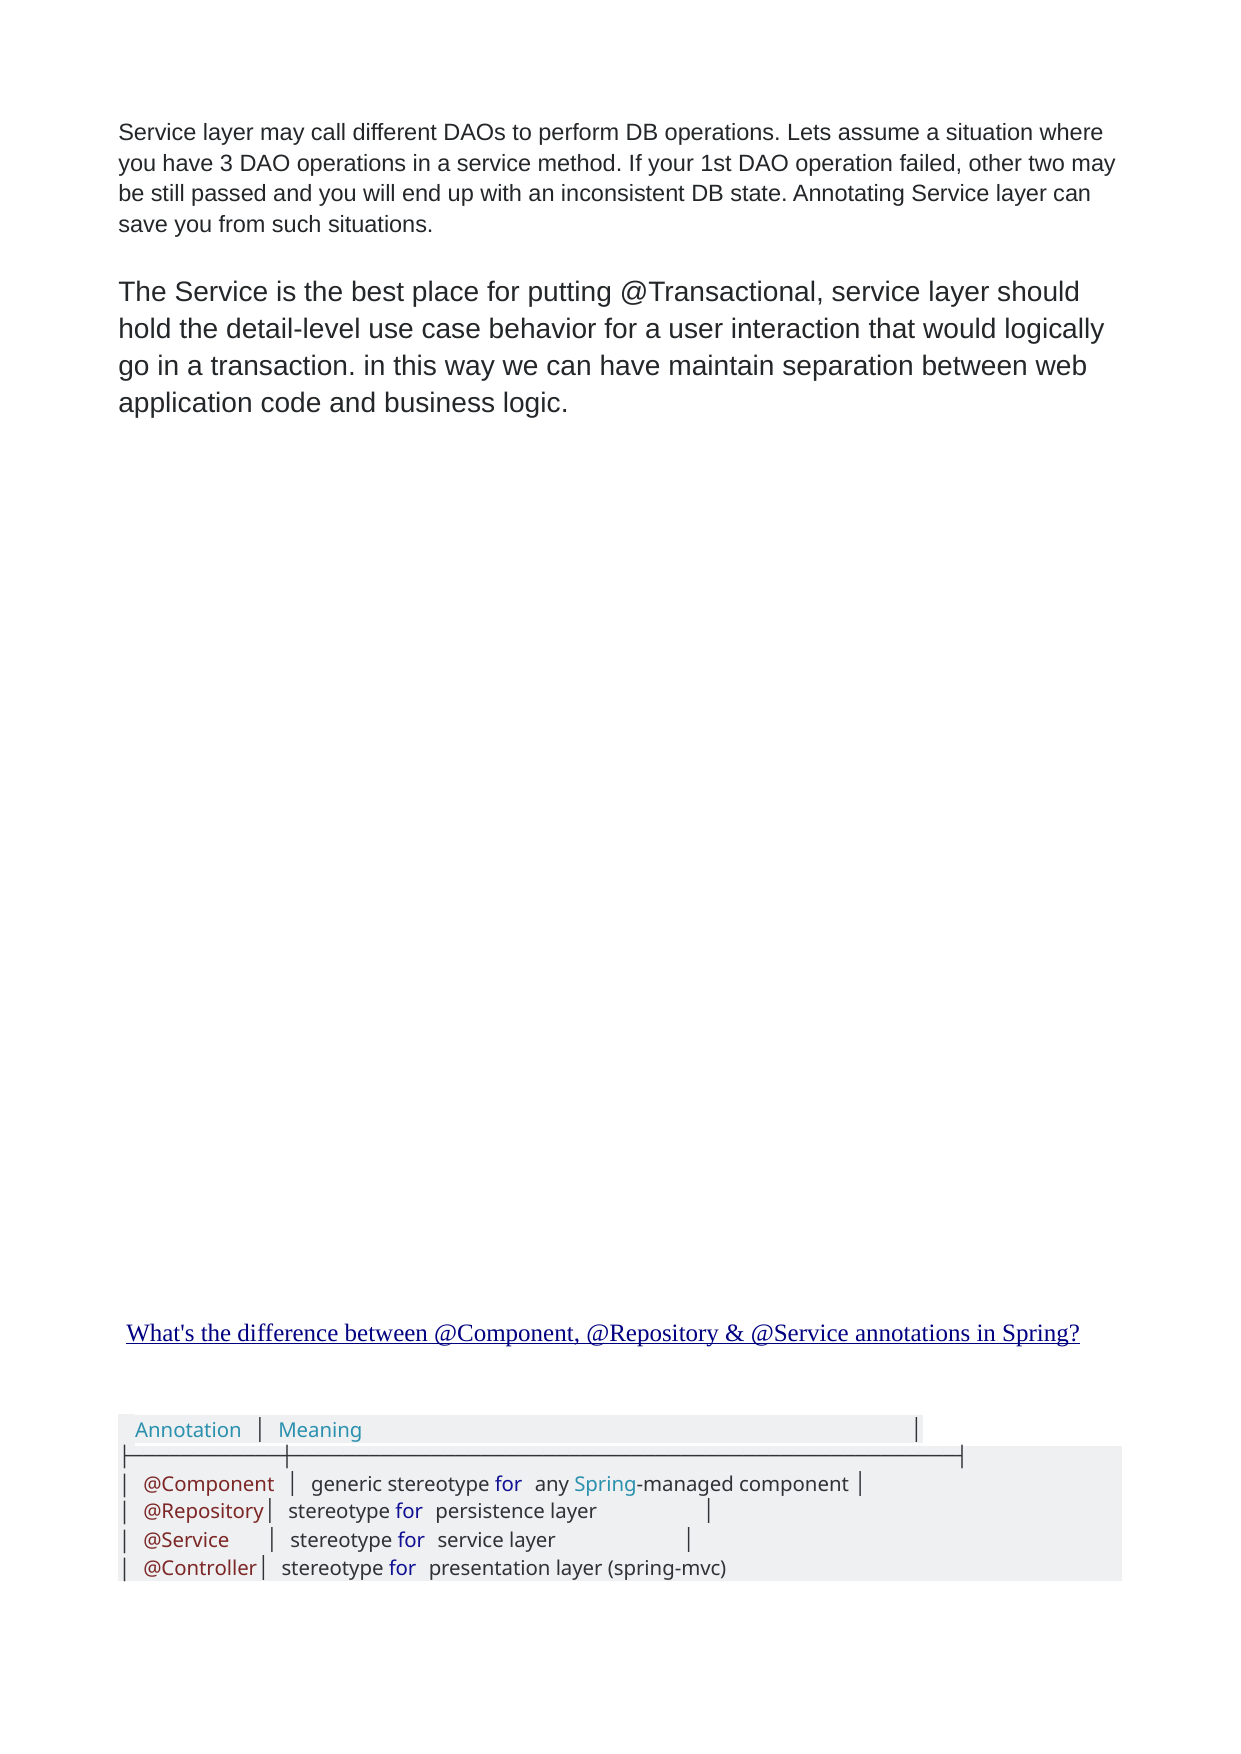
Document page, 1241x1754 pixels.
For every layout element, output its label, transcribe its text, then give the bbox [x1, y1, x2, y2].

text ├────────────┼─────────────────────────────────────────────────────┤ [118, 1446, 1122, 1469]
text What's the difference between @Component, @Repository & @Service annotations in Spring? [118, 1315, 1122, 1347]
text Service layer may call different DAOs to perform DB operations. Lets assume a situation where you have 3 DAO operations in a service method. If your 1st DAO operation failed, other two may be still passed and you will end up with an inconsistent DB state. Annotating Service layer can save you from such situations. [118, 118, 1122, 237]
text │ @Repository│ stereotype for persistence layer │ [118, 1497, 1122, 1525]
text │ @Service │ stereotype for service layer │ [118, 1525, 1122, 1553]
text │ @Controller│ stereotype for presentation layer (spring-mvc) [118, 1553, 1122, 1581]
text │ @Component │ generic stereotype for any Spring-managed component │ [118, 1469, 1122, 1497]
text Annotation │ Meaning │ [118, 1414, 1122, 1446]
text The Service is the best place for putting @Transactional, service layer should hold the detail-level use case behavior for a user interaction that would logically go in a transaction. in this way we can have maintain separation between web application code and business logic. [118, 274, 1122, 418]
